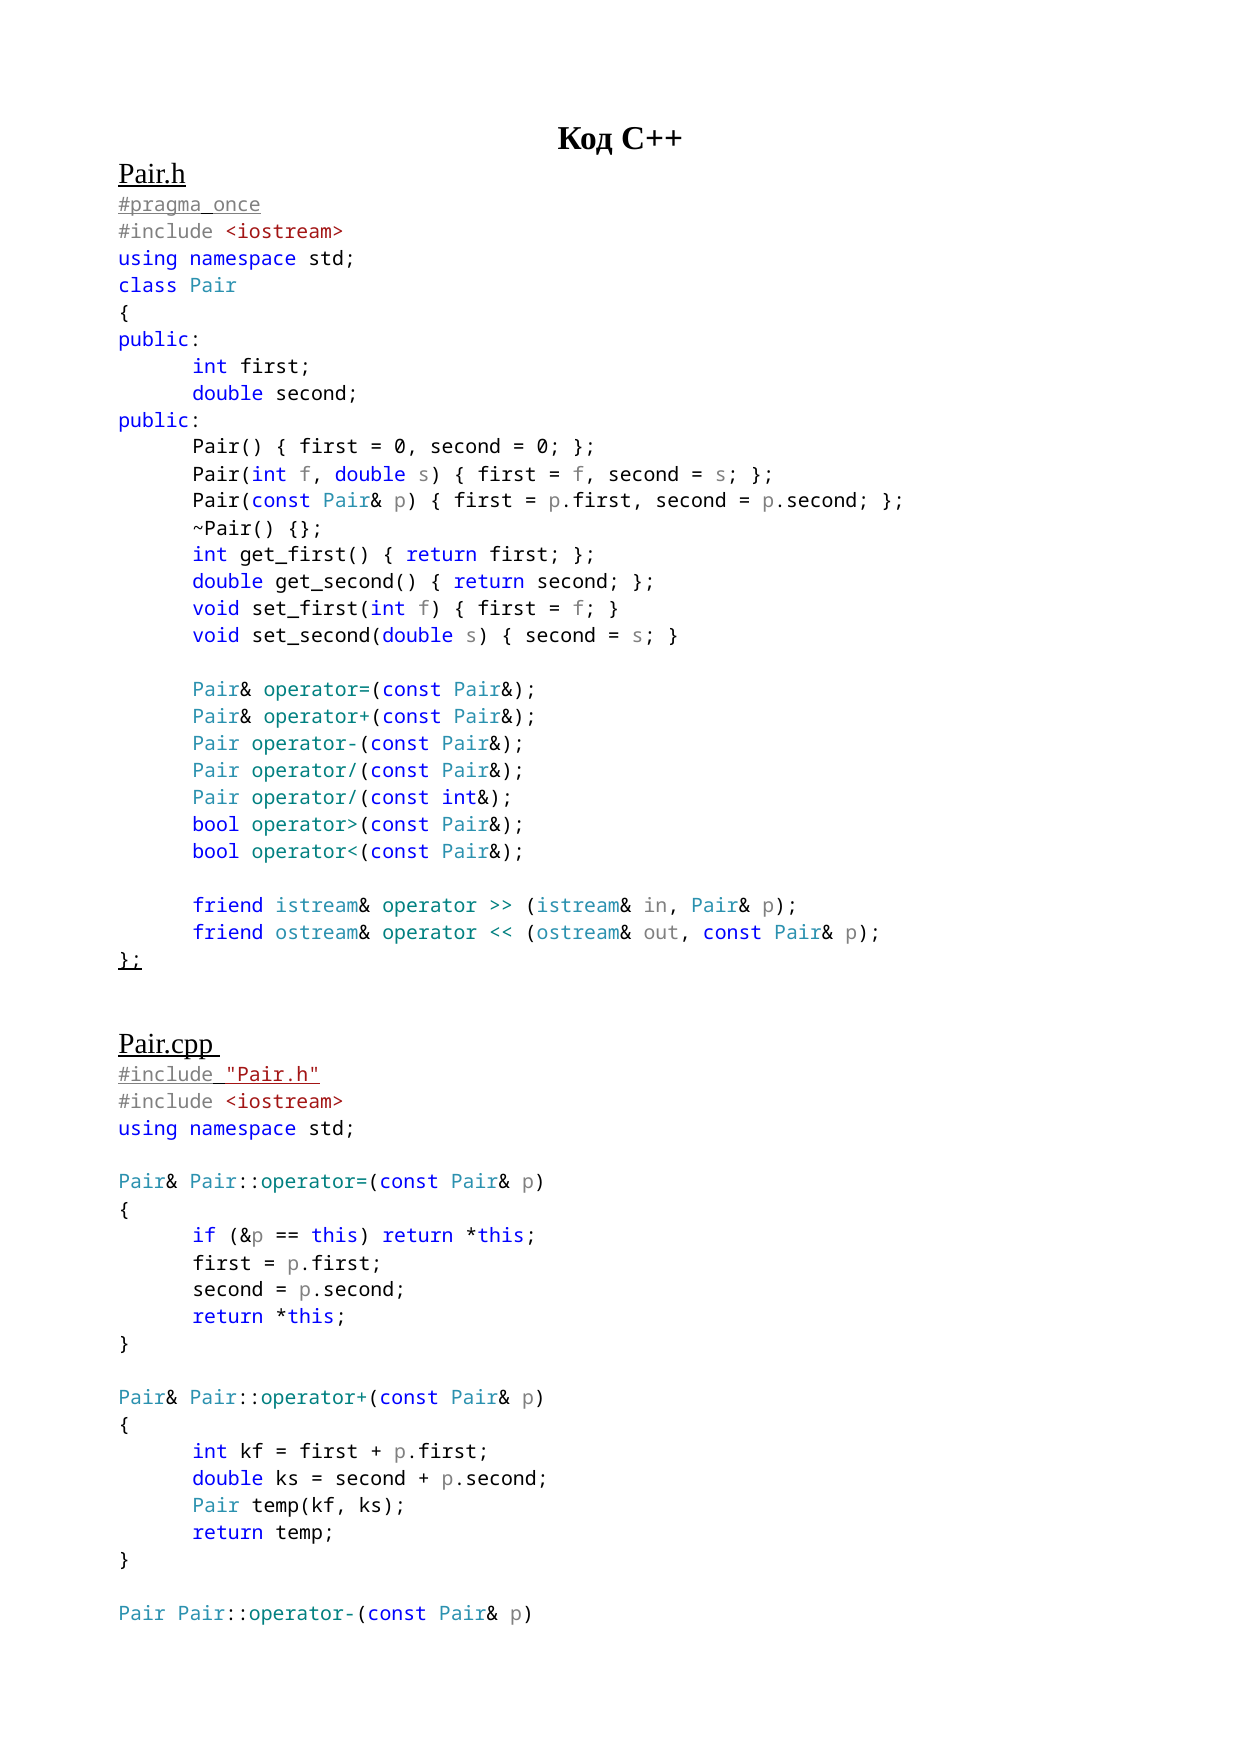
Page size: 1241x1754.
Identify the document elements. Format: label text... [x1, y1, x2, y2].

text #pragma once [118, 190, 1122, 217]
text bool operator>(const Pair&); [118, 811, 1122, 837]
text } [118, 1330, 1122, 1357]
text Pair operator-(const Pair&); [118, 729, 1122, 757]
text void set_first(int f) { first = f; } [118, 595, 1122, 622]
text public: [118, 325, 1122, 352]
text Pair(int f, double s) { first = f, second = s; }; [118, 460, 1122, 487]
text Pair& operator=(const Pair&); [118, 676, 1122, 703]
text return temp; [118, 1518, 1122, 1546]
text return *this; [118, 1303, 1122, 1330]
text Pair operator/(const Pair&); [118, 757, 1122, 783]
text public: [118, 406, 1122, 433]
text { [118, 1411, 1122, 1438]
text Pair(const Pair& p) { first = p.first, second = p.second; }; [118, 487, 1122, 514]
text if (&p == this) return *this; [118, 1222, 1122, 1249]
text int kf = first + p.first; [118, 1438, 1122, 1464]
text friend ostream& operator << (ostream& out, const Pair& p); [118, 918, 1122, 945]
text int get_first() { return first; }; [118, 541, 1122, 568]
text using namespace std; [118, 1114, 1122, 1141]
text { [118, 298, 1122, 325]
text Pair& Pair::operator=(const Pair& p) [118, 1168, 1122, 1195]
text { [118, 1195, 1122, 1222]
text void set_second(double s) { second = s; } [118, 622, 1122, 649]
text Код C++ [118, 118, 1122, 156]
text class Pair [118, 271, 1122, 298]
text Pair.h [118, 156, 1122, 190]
text ~Pair() {}; [118, 514, 1122, 541]
text first = p.first; [118, 1249, 1122, 1276]
text Pair Pair::operator-(const Pair& p) [118, 1599, 1122, 1626]
text friend istream& operator >> (istream& in, Pair& p); [118, 891, 1122, 918]
text }; [118, 945, 1122, 972]
text } [118, 1546, 1122, 1572]
text Pair& Pair::operator+(const Pair& p) [118, 1384, 1122, 1411]
text int first; [118, 352, 1122, 379]
text double second; [118, 379, 1122, 406]
text #include <iostream> [118, 217, 1122, 244]
text double get_second() { return second; }; [118, 568, 1122, 595]
text Pair operator/(const int&); [118, 783, 1122, 811]
text #include <iostream> [118, 1087, 1122, 1114]
text second = p.second; [118, 1276, 1122, 1303]
text Pair.cpp [118, 1026, 1122, 1060]
text double ks = second + p.second; [118, 1464, 1122, 1492]
text Pair temp(kf, ks); [118, 1492, 1122, 1518]
text Pair() { first = 0, second = 0; }; [118, 433, 1122, 460]
text using namespace std; [118, 244, 1122, 271]
text Pair& operator+(const Pair&); [118, 703, 1122, 729]
text #include "Pair.h" [118, 1060, 1122, 1087]
text bool operator<(const Pair&); [118, 837, 1122, 864]
